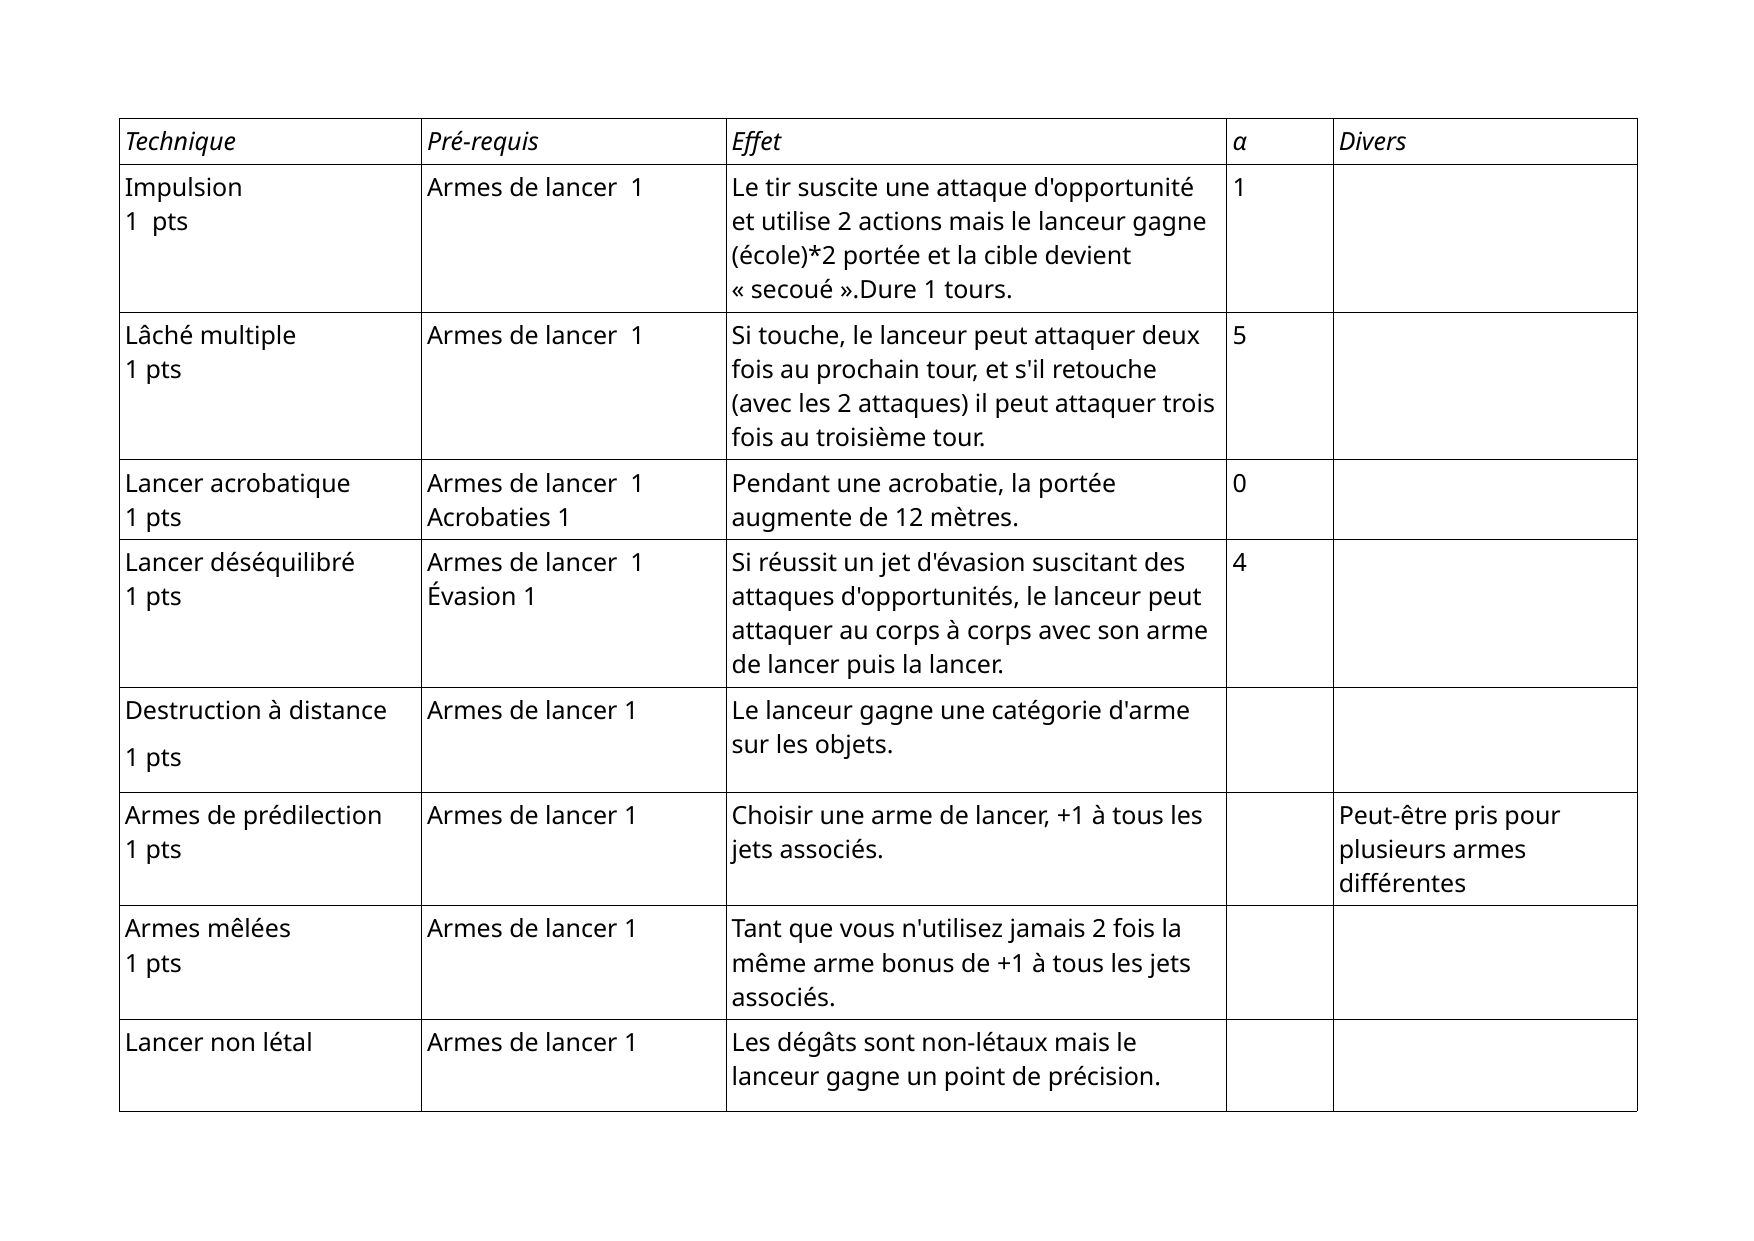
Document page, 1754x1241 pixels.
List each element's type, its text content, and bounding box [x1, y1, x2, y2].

table_cell Armes de lancer 1 [422, 688, 726, 792]
table_cell [1334, 688, 1637, 792]
table_cell Le lanceur gagne une catégorie d'arme sur les objets. [727, 688, 1226, 792]
table_cell Si réussit un jet d'évasion suscitant des attaques d'opportunités, le lanceur peut attaquer au corps à corps avec son arme de lancer puis la lancer. [727, 540, 1226, 687]
table_cell Armes mêlées 1 pts [120, 906, 421, 1019]
table_cell Armes de lancer 1 Acrobaties 1 [422, 460, 726, 539]
table_cell Si touche, le lanceur peut attaquer deux fois au prochain tour, et s'il retouche (avec les 2 attaques) il peut attaquer trois fois au troisième tour. [727, 313, 1226, 459]
table_cell Lancer acrobatique 1 pts [120, 460, 421, 539]
table_cell [1227, 688, 1333, 792]
table_cell [1334, 460, 1637, 539]
table_cell [1227, 793, 1333, 905]
table_header Effet [727, 119, 1226, 164]
table_cell [1334, 1020, 1637, 1111]
table_cell Peut-être pris pour plusieurs armes différentes [1334, 793, 1637, 905]
table_cell Armes de lancer 1 [422, 793, 726, 905]
table_header α [1227, 119, 1333, 164]
table_cell Armes de lancer 1 [422, 165, 726, 312]
table_cell Destruction à distance 1 pts [120, 688, 421, 792]
table_cell Choisir une arme de lancer, +1 à tous les jets associés. [727, 793, 1226, 905]
table_header Pré-requis [422, 119, 726, 164]
table_header Divers [1334, 119, 1637, 164]
table_cell Le tir suscite une attaque d'opportunité et utilise 2 actions mais le lanceur gagne (école)*2 portée et la cible devient « secoué ».Dure 1 tours. [727, 165, 1226, 312]
table_cell Armes de lancer 1 [422, 1020, 726, 1111]
table_cell Tant que vous n'utilisez jamais 2 fois la même arme bonus de +1 à tous les jets associés. [727, 906, 1226, 1019]
table_cell Armes de prédilection 1 pts [120, 793, 421, 905]
table_cell [1334, 313, 1637, 459]
table_cell Armes de lancer 1 Évasion 1 [422, 540, 726, 687]
table_cell Impulsion 1 pts [120, 165, 421, 312]
table_cell 0 [1227, 460, 1333, 539]
table_cell Armes de lancer 1 [422, 906, 726, 1019]
table_cell Lancer déséquilibré 1 pts [120, 540, 421, 687]
table_cell Lâché multiple 1 pts [120, 313, 421, 459]
table_cell 5 [1227, 313, 1333, 459]
table_header Technique [120, 119, 421, 164]
table_cell Pendant une acrobatie, la portée augmente de 12 mètres. [727, 460, 1226, 539]
table_cell [1334, 165, 1637, 312]
table_cell [1334, 540, 1637, 687]
table_cell [1227, 906, 1333, 1019]
table_cell [1334, 906, 1637, 1019]
table_cell [1227, 1020, 1333, 1111]
table_cell 4 [1227, 540, 1333, 687]
table_cell 1 [1227, 165, 1333, 312]
table_cell Armes de lancer 1 [422, 313, 726, 459]
table_cell Les dégâts sont non-létaux mais le lanceur gagne un point de précision. [727, 1020, 1226, 1111]
table_cell Lancer non létal [120, 1020, 421, 1111]
